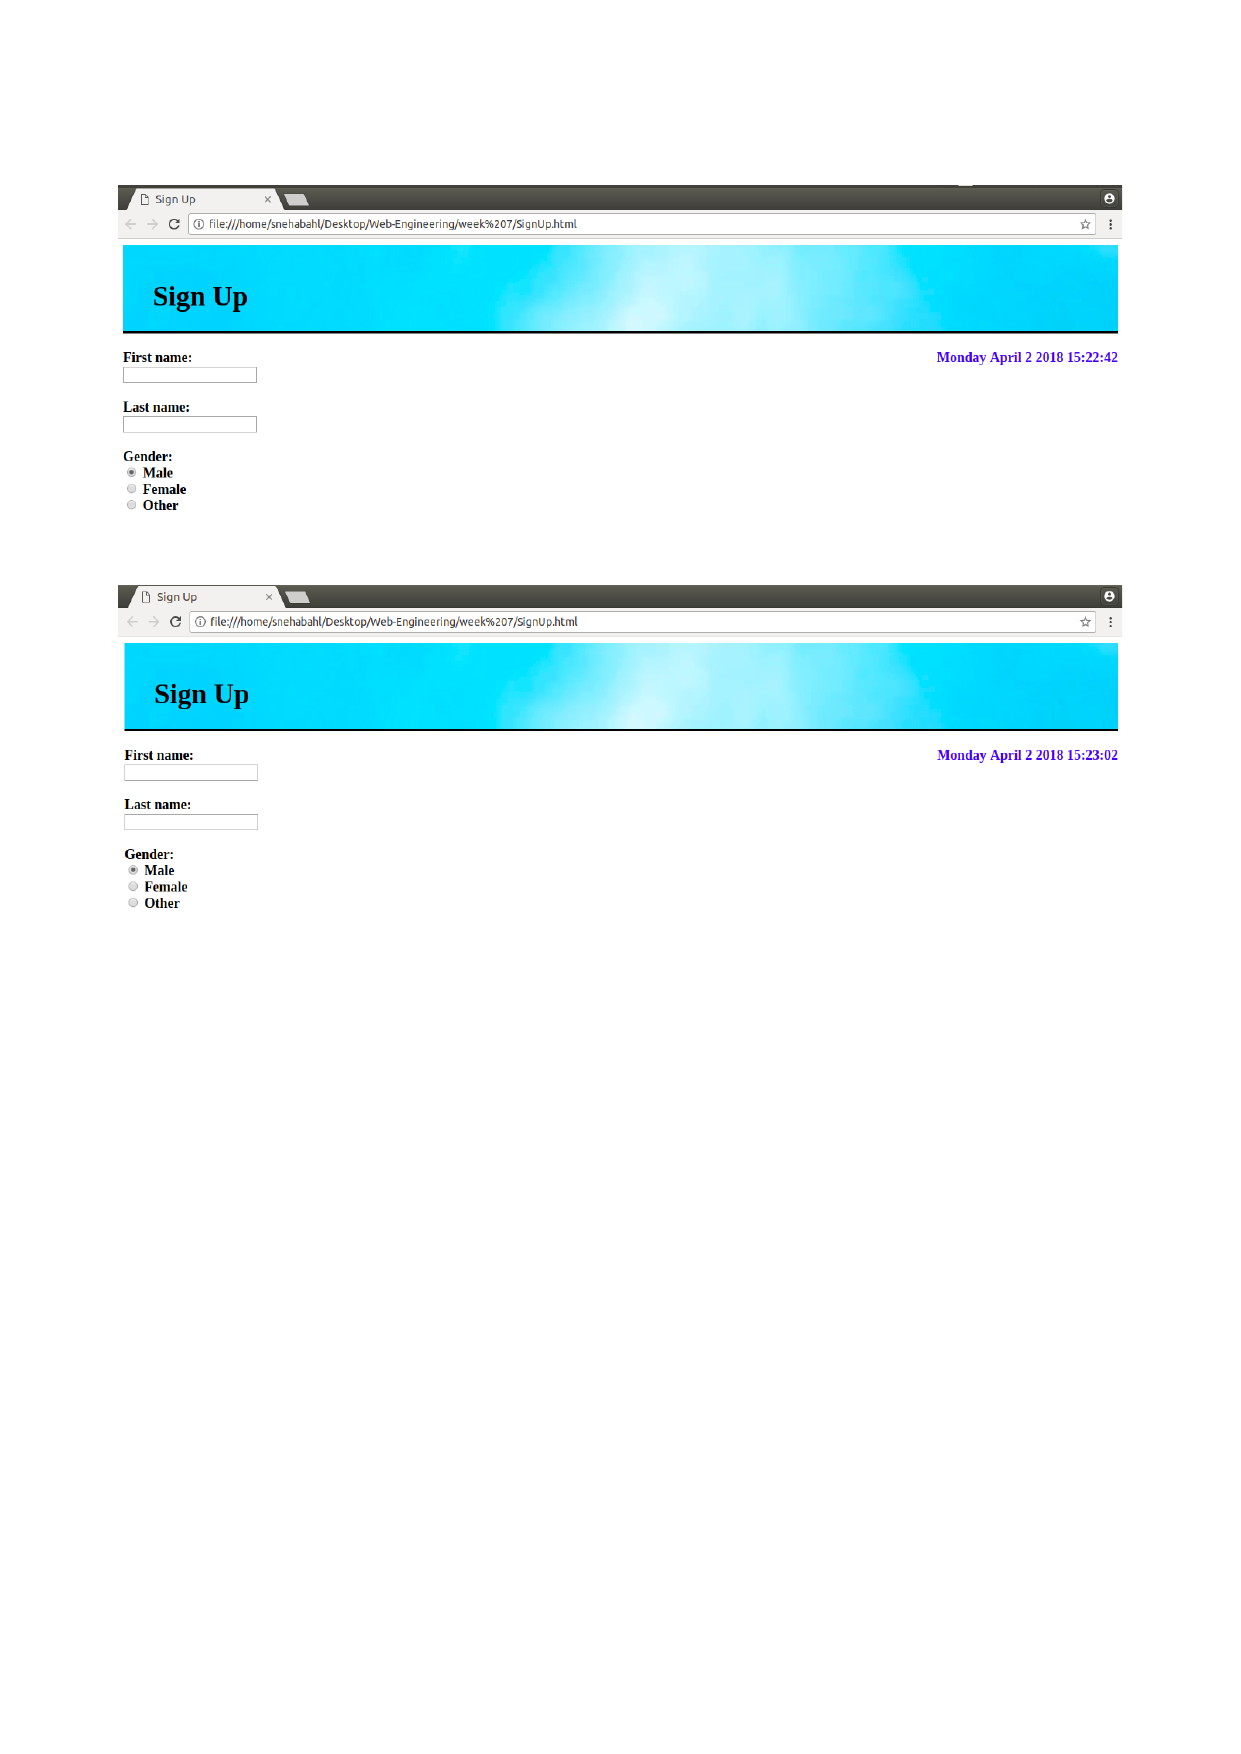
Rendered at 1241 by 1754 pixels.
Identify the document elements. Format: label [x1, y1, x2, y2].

picture [118, 185, 1123, 519]
picture [118, 585, 1123, 919]
